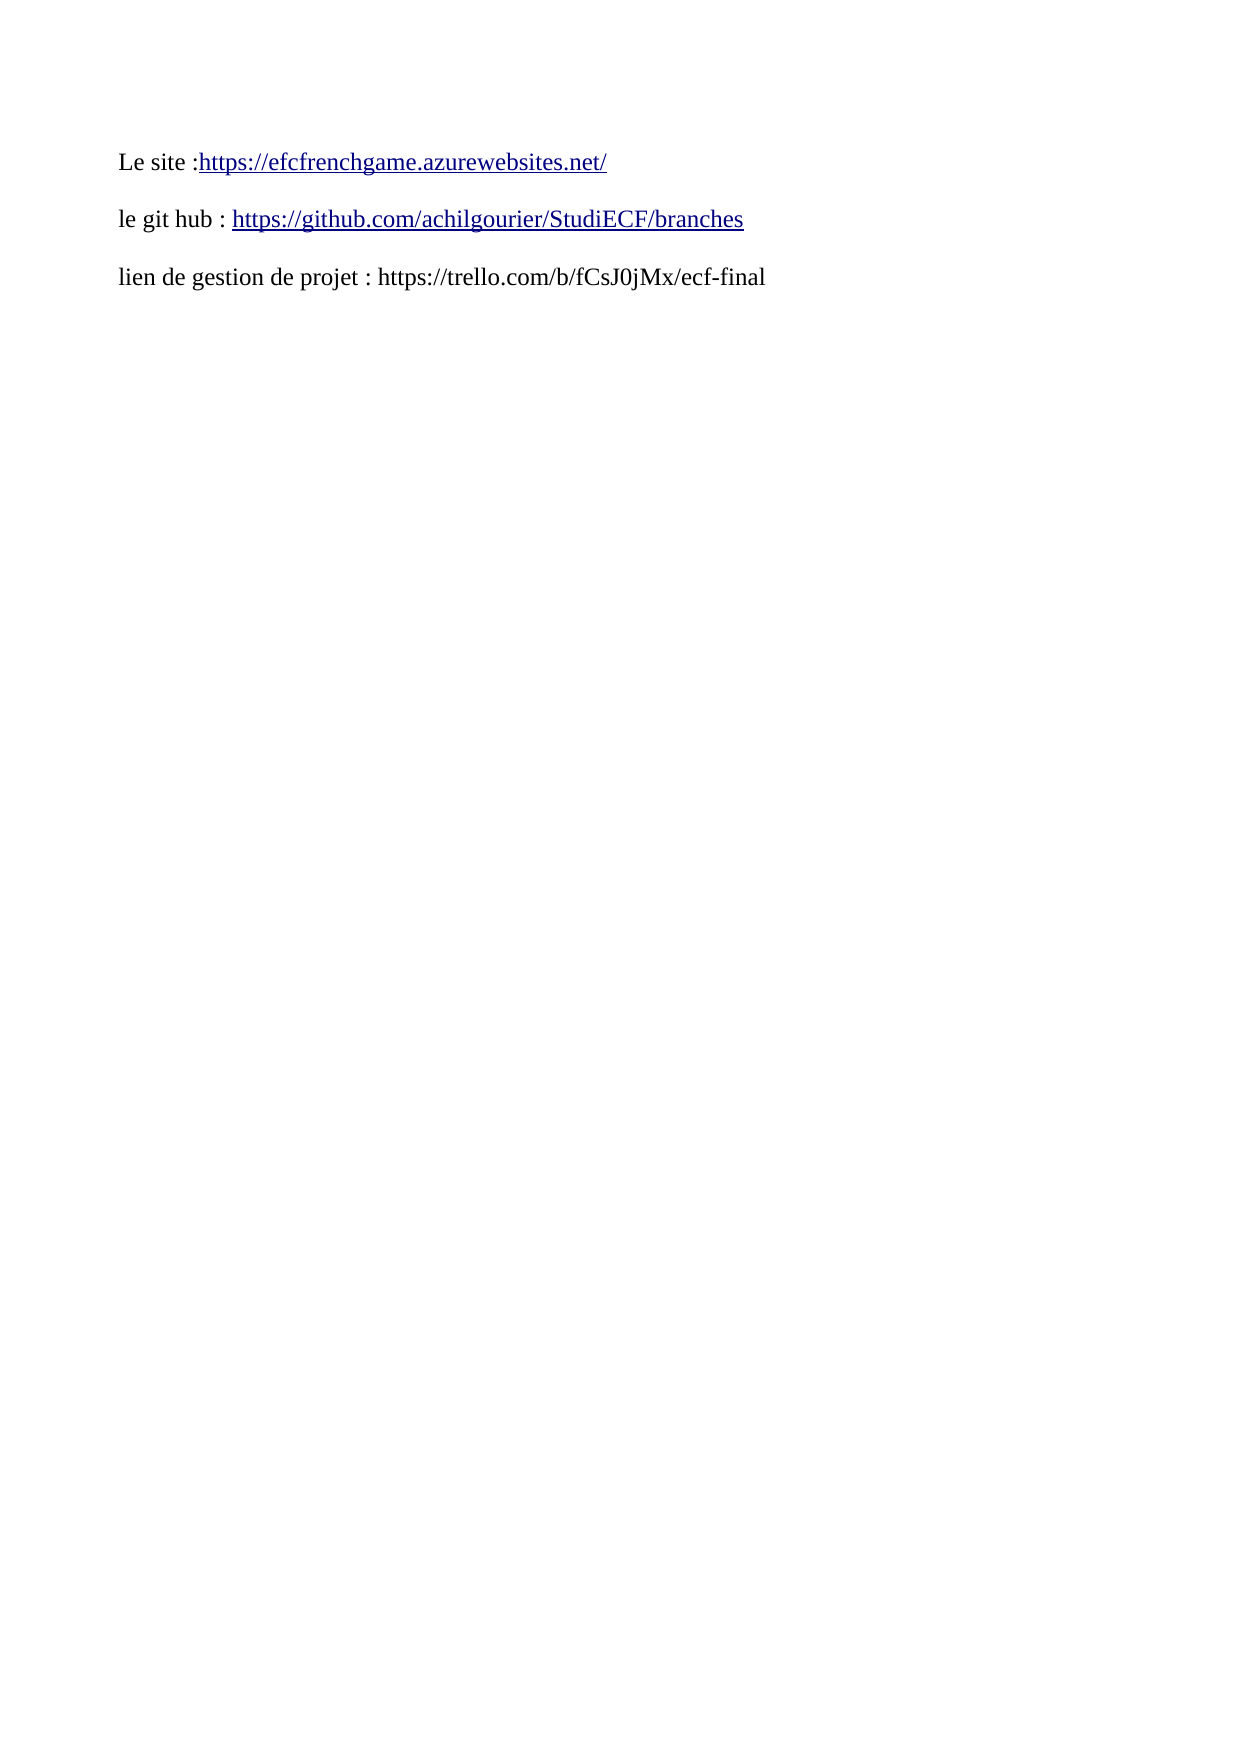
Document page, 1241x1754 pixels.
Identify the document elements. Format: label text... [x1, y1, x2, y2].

text le git hub : https://github.com/achilgourier/StudiECF/branches [118, 204, 1122, 233]
text lien de gestion de projet : https://trello.com/b/fCsJ0jMx/ecf-final [118, 262, 1122, 291]
text Le site :https://efcfrenchgame.azurewebsites.net/ [118, 147, 1122, 176]
